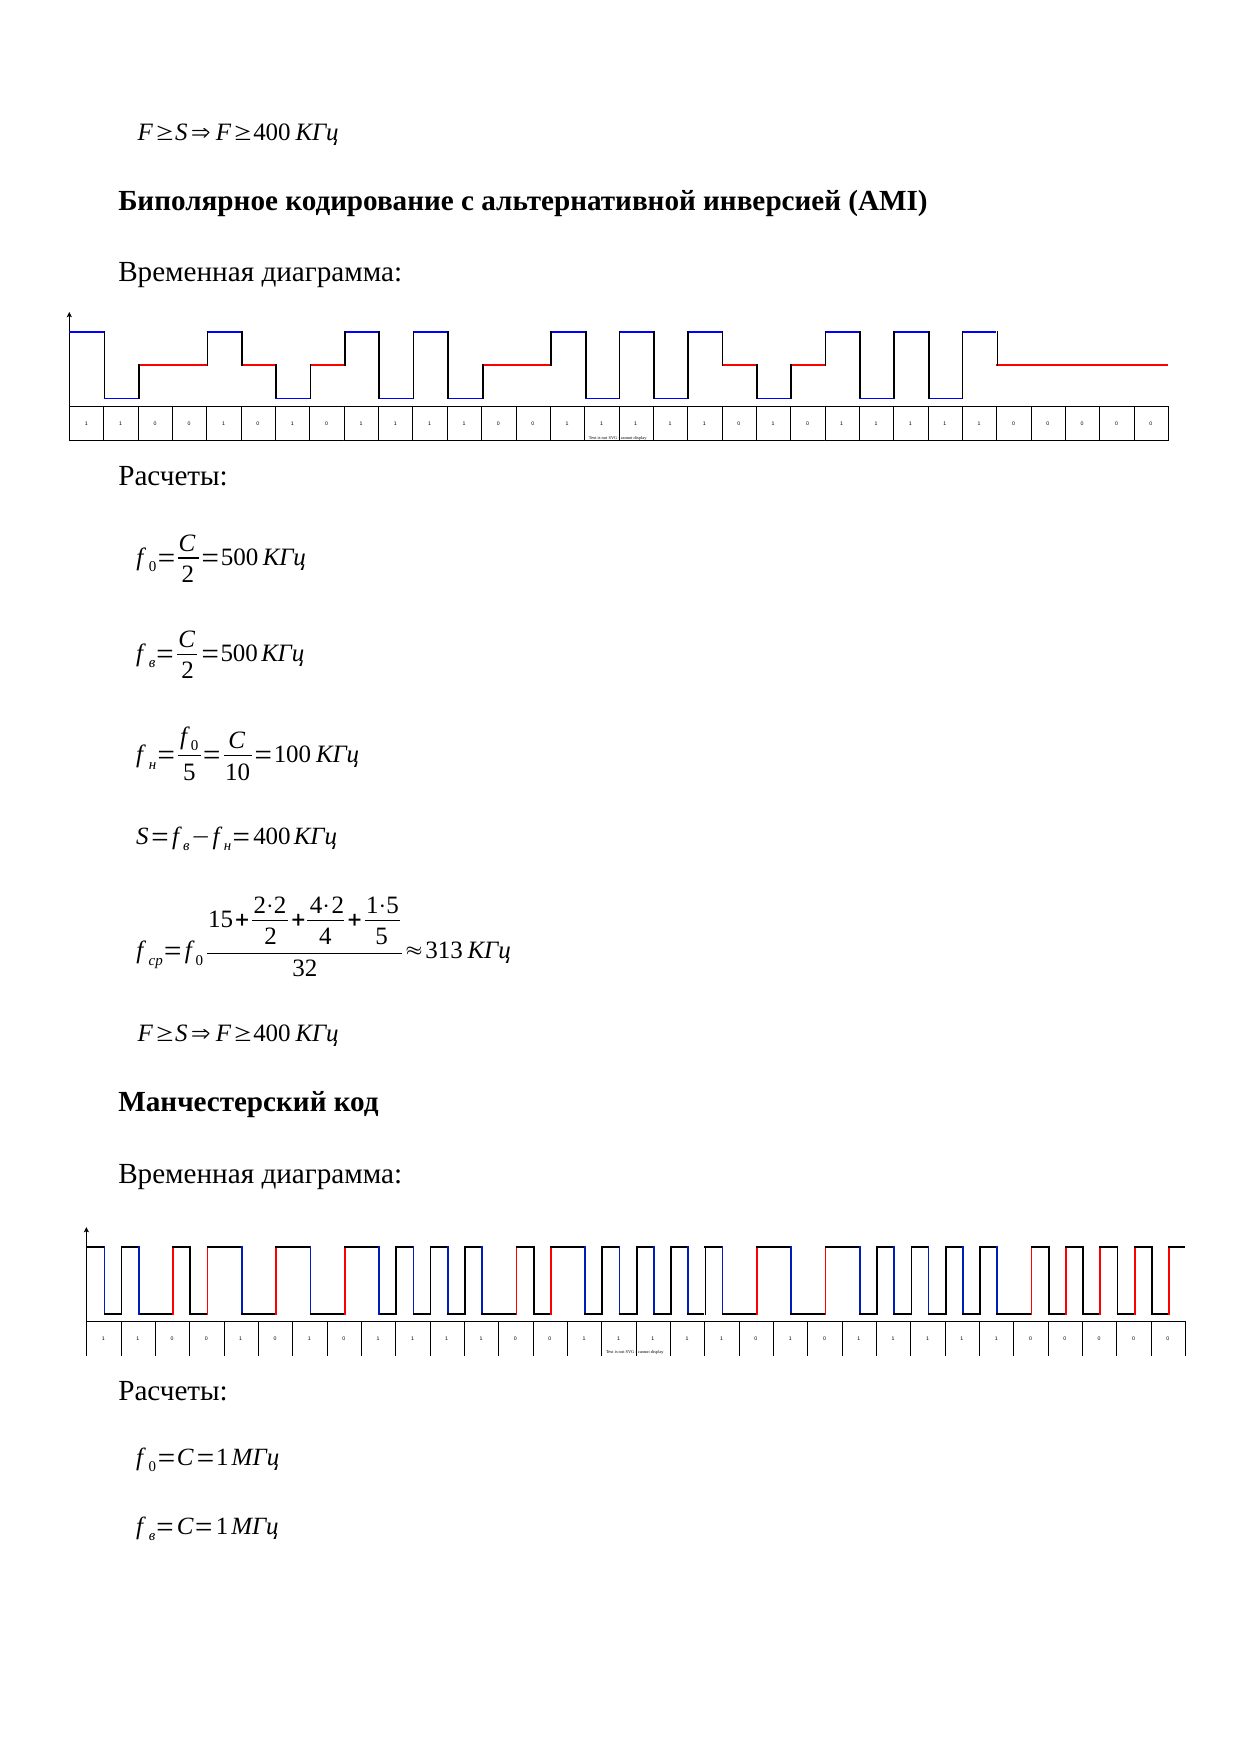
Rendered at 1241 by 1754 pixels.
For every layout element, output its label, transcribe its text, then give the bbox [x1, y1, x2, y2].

text [118, 1227, 1122, 1321]
text Биполярное кодирование с альтернативной инверсией (AMI) [118, 183, 1122, 217]
text Расчеты: [118, 1356, 1122, 1406]
text Манчестерский код [118, 1084, 1122, 1118]
text Временная диаграмма: [118, 1156, 1122, 1189]
text Расчеты: [118, 441, 1122, 492]
text [118, 326, 1122, 406]
text Временная диаграмма: [118, 254, 1122, 288]
